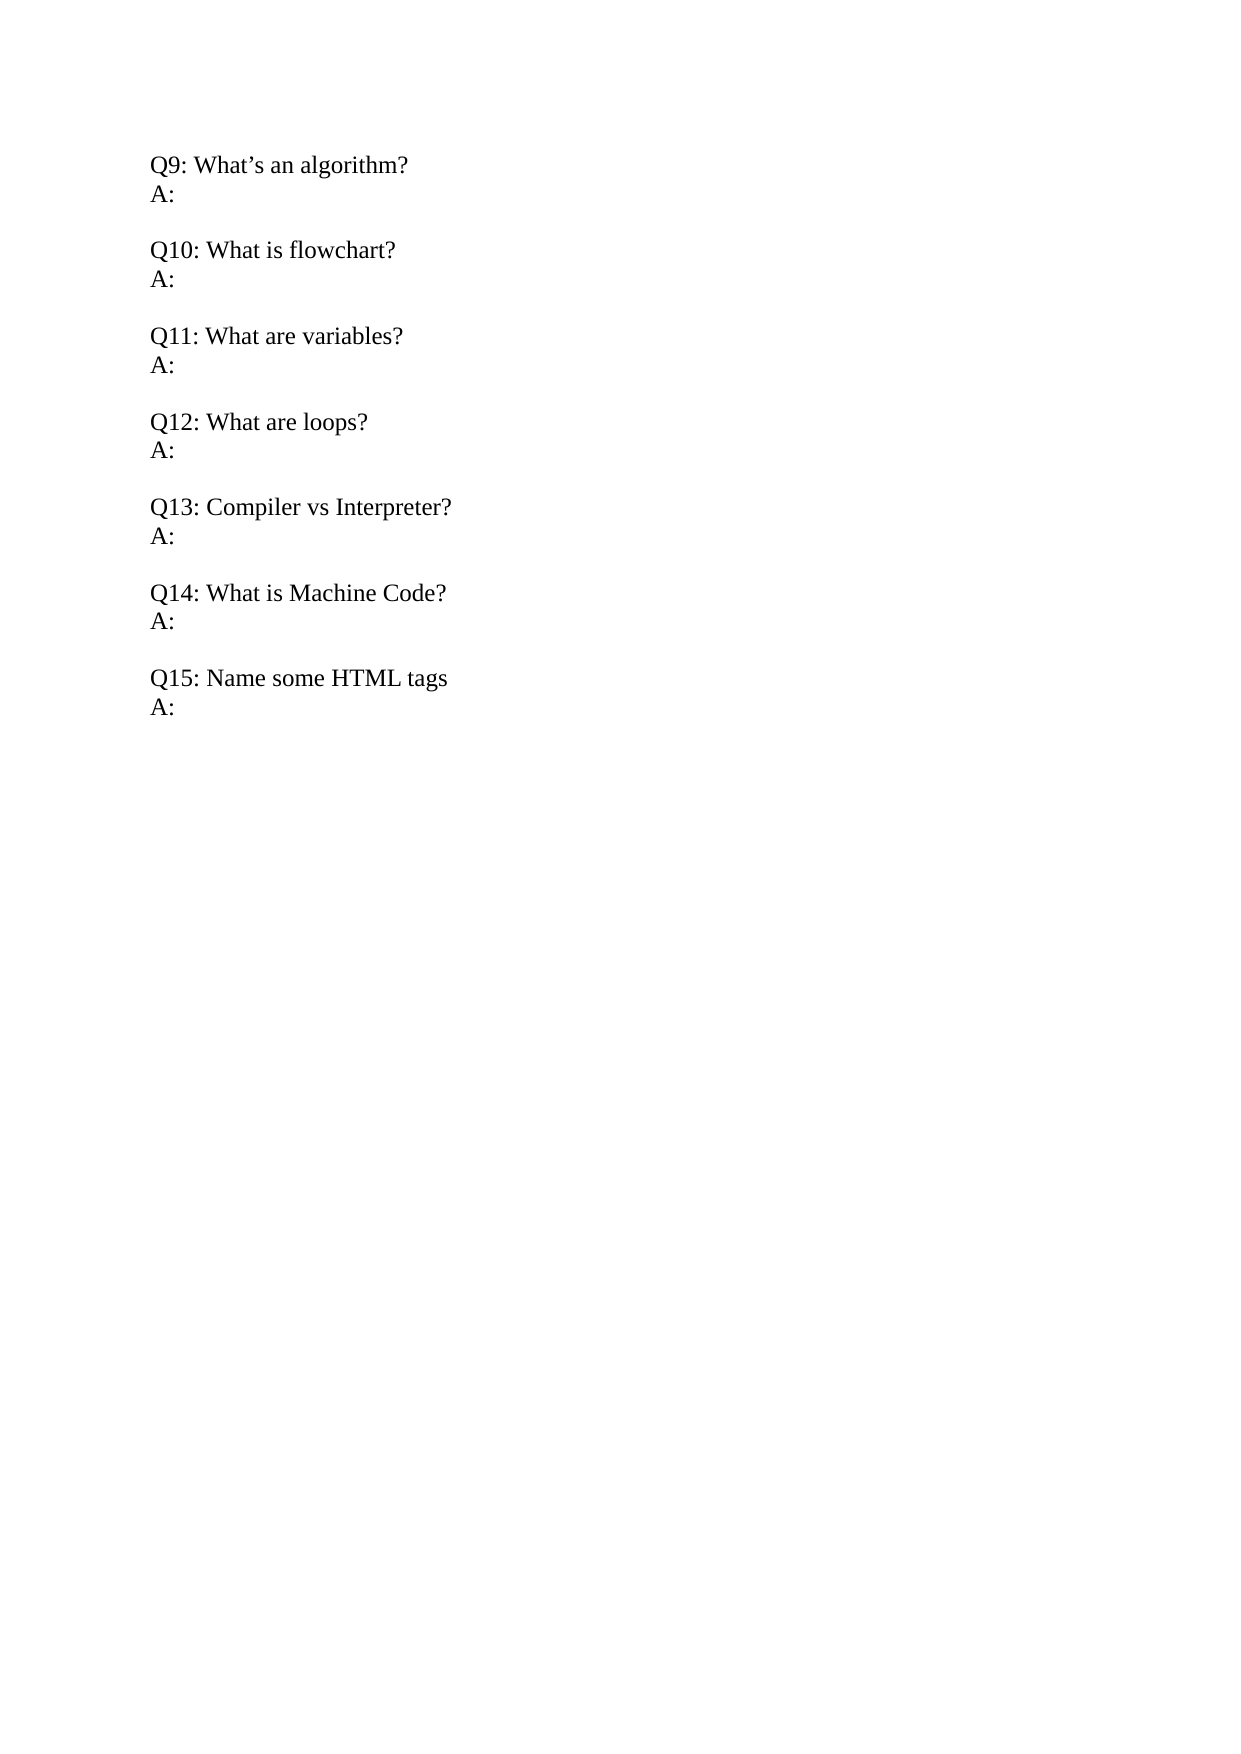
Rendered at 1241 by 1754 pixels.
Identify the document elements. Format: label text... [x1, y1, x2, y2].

text A: [150, 179, 1090, 207]
text Q15: Name some HTML tags [150, 663, 1090, 692]
text A: [150, 606, 1090, 635]
text Q10: What is flowchart? [150, 236, 1090, 264]
text Q14: What is Machine Code? [150, 578, 1090, 606]
text Q9: What’s an algorithm? [150, 150, 1090, 179]
text Q12: What are loops? A: [150, 407, 1090, 464]
text A: [150, 692, 1090, 721]
text Q11: What are variables? [150, 321, 1090, 350]
text A: [150, 521, 1090, 549]
text A: [150, 264, 1090, 293]
text A: [150, 350, 1090, 378]
text Q13: Compiler vs Interpreter? [150, 492, 1090, 521]
